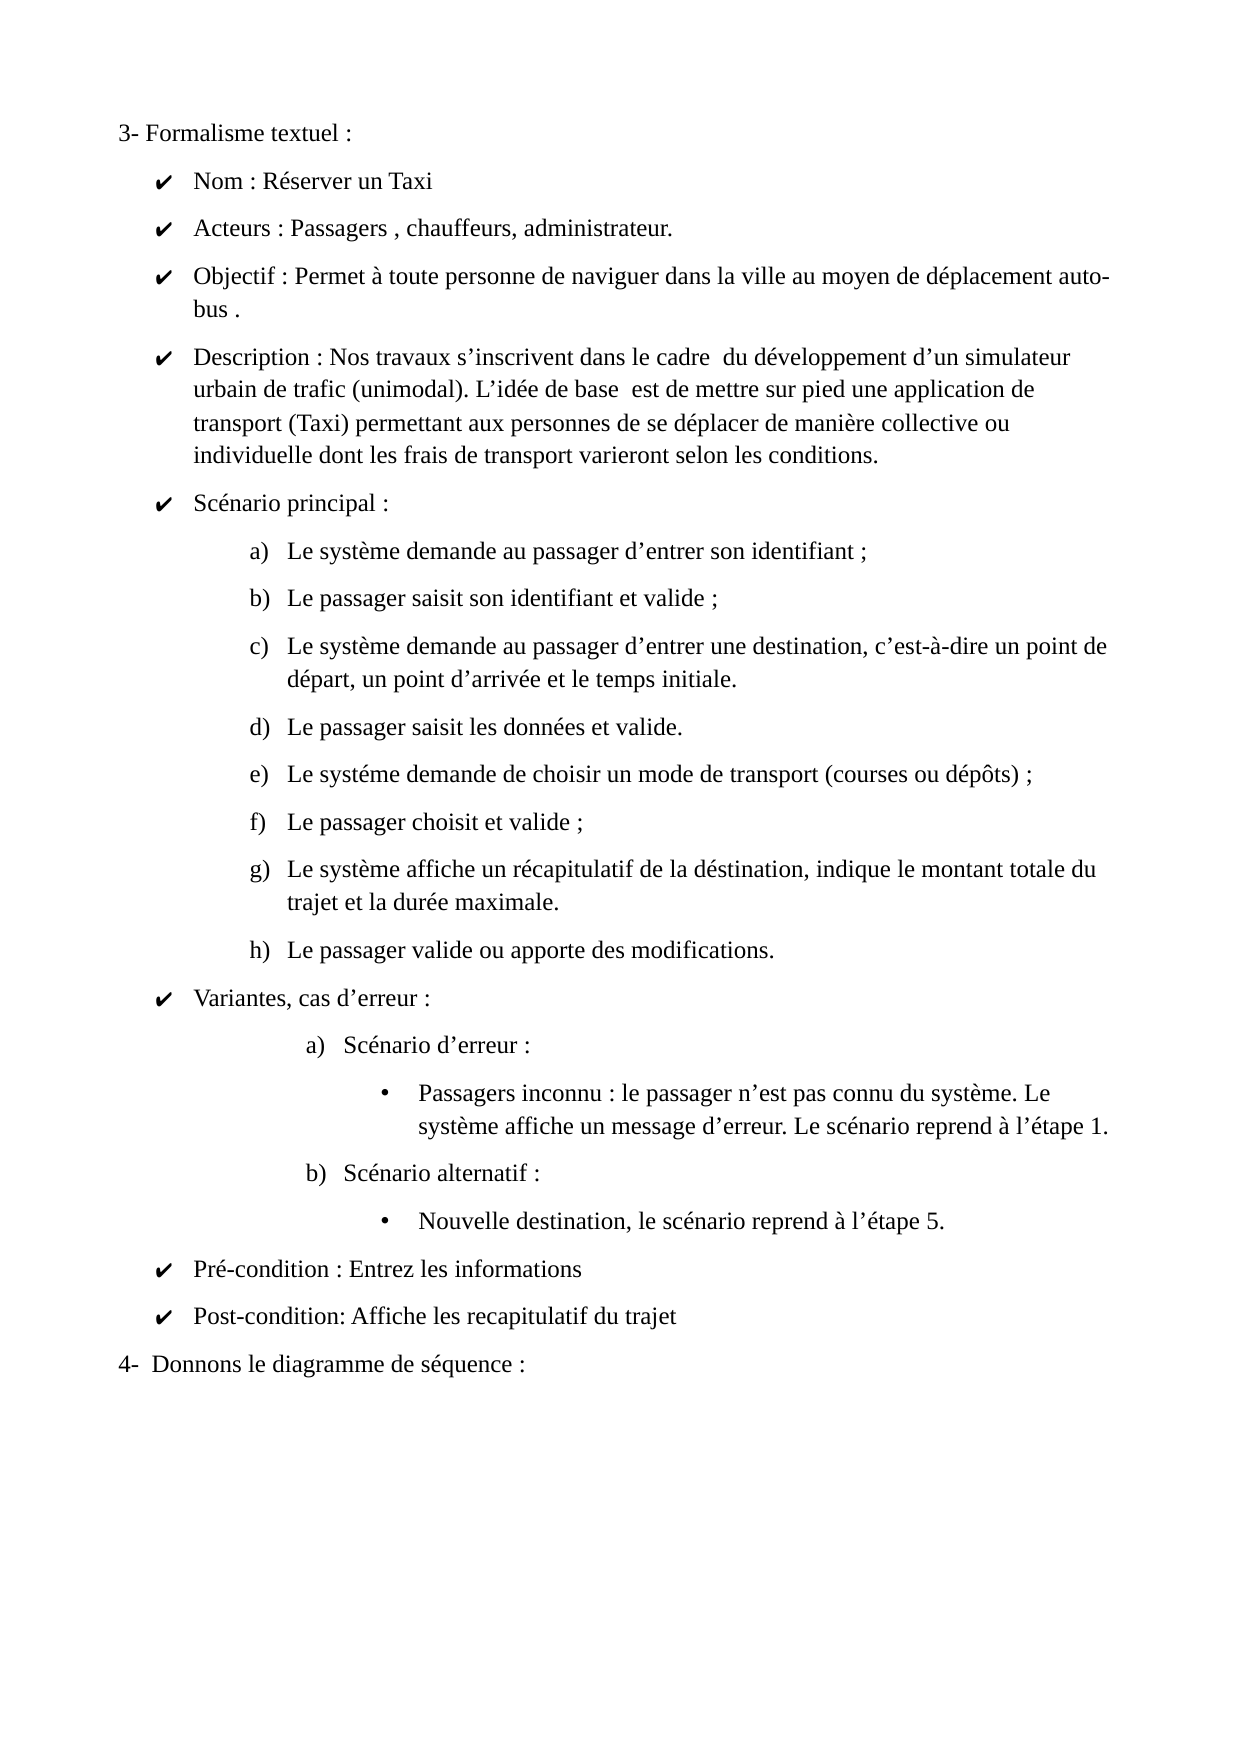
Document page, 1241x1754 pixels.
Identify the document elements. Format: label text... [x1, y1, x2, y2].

text 3- Formalisme textuel : [118, 118, 1122, 147]
list Description : Nos travaux s’inscrivent dans le cadre du développement d’un simulateur urbain de trafic (unimodal). L’idée de base est de mettre sur pied une application de transport (Taxi) permettant aux personnes de se déplacer de manière collective ou individuelle dont les frais de transport varieront selon les conditions. [156, 342, 1122, 469]
list Scénario d’erreur : [306, 1030, 1122, 1059]
list Nouvelle destination, le scénario reprend à l’étape 5. [381, 1206, 1122, 1235]
text 4- Donnons le diagramme de séquence : [118, 1349, 1122, 1378]
list Le passager saisit les données et valide. [249, 712, 1122, 740]
list Scénario alternatif : [306, 1158, 1122, 1187]
list Le système demande au passager d’entrer son identifiant ; [249, 536, 1122, 564]
list Pré-condition : Entrez les informations [156, 1254, 1122, 1282]
list Le passager saisit son identifiant et valide ; [249, 583, 1122, 612]
list Le système affiche un récapitulatif de la déstination, indique le montant totale du trajet et la durée maximale. [249, 854, 1122, 916]
list Le systéme demande de choisir un mode de transport (courses ou dépôts) ; [249, 759, 1122, 788]
list Acteurs : Passagers , chauffeurs, administrateur. [156, 213, 1122, 242]
list Passagers inconnu : le passager n’est pas connu du système. Le système affiche un message d’erreur. Le scénario reprend à l’étape 1. [381, 1078, 1122, 1140]
list Variantes, cas d’erreur : [156, 983, 1122, 1011]
list Nom : Réserver un Taxi [156, 166, 1122, 194]
list Le système demande au passager d’entrer une destination, c’est-à-dire un point de départ, un point d’arrivée et le temps initiale. [249, 631, 1122, 693]
list Le passager valide ou apporte des modifications. [249, 935, 1122, 964]
list Scénario principal : [156, 488, 1122, 517]
list Objectif : Permet à toute personne de naviguer dans la ville au moyen de déplacement auto-bus . [156, 261, 1122, 323]
list Le passager choisit et valide ; [249, 807, 1122, 836]
list Post-condition: Affiche les recapitulatif du trajet [156, 1301, 1122, 1330]
